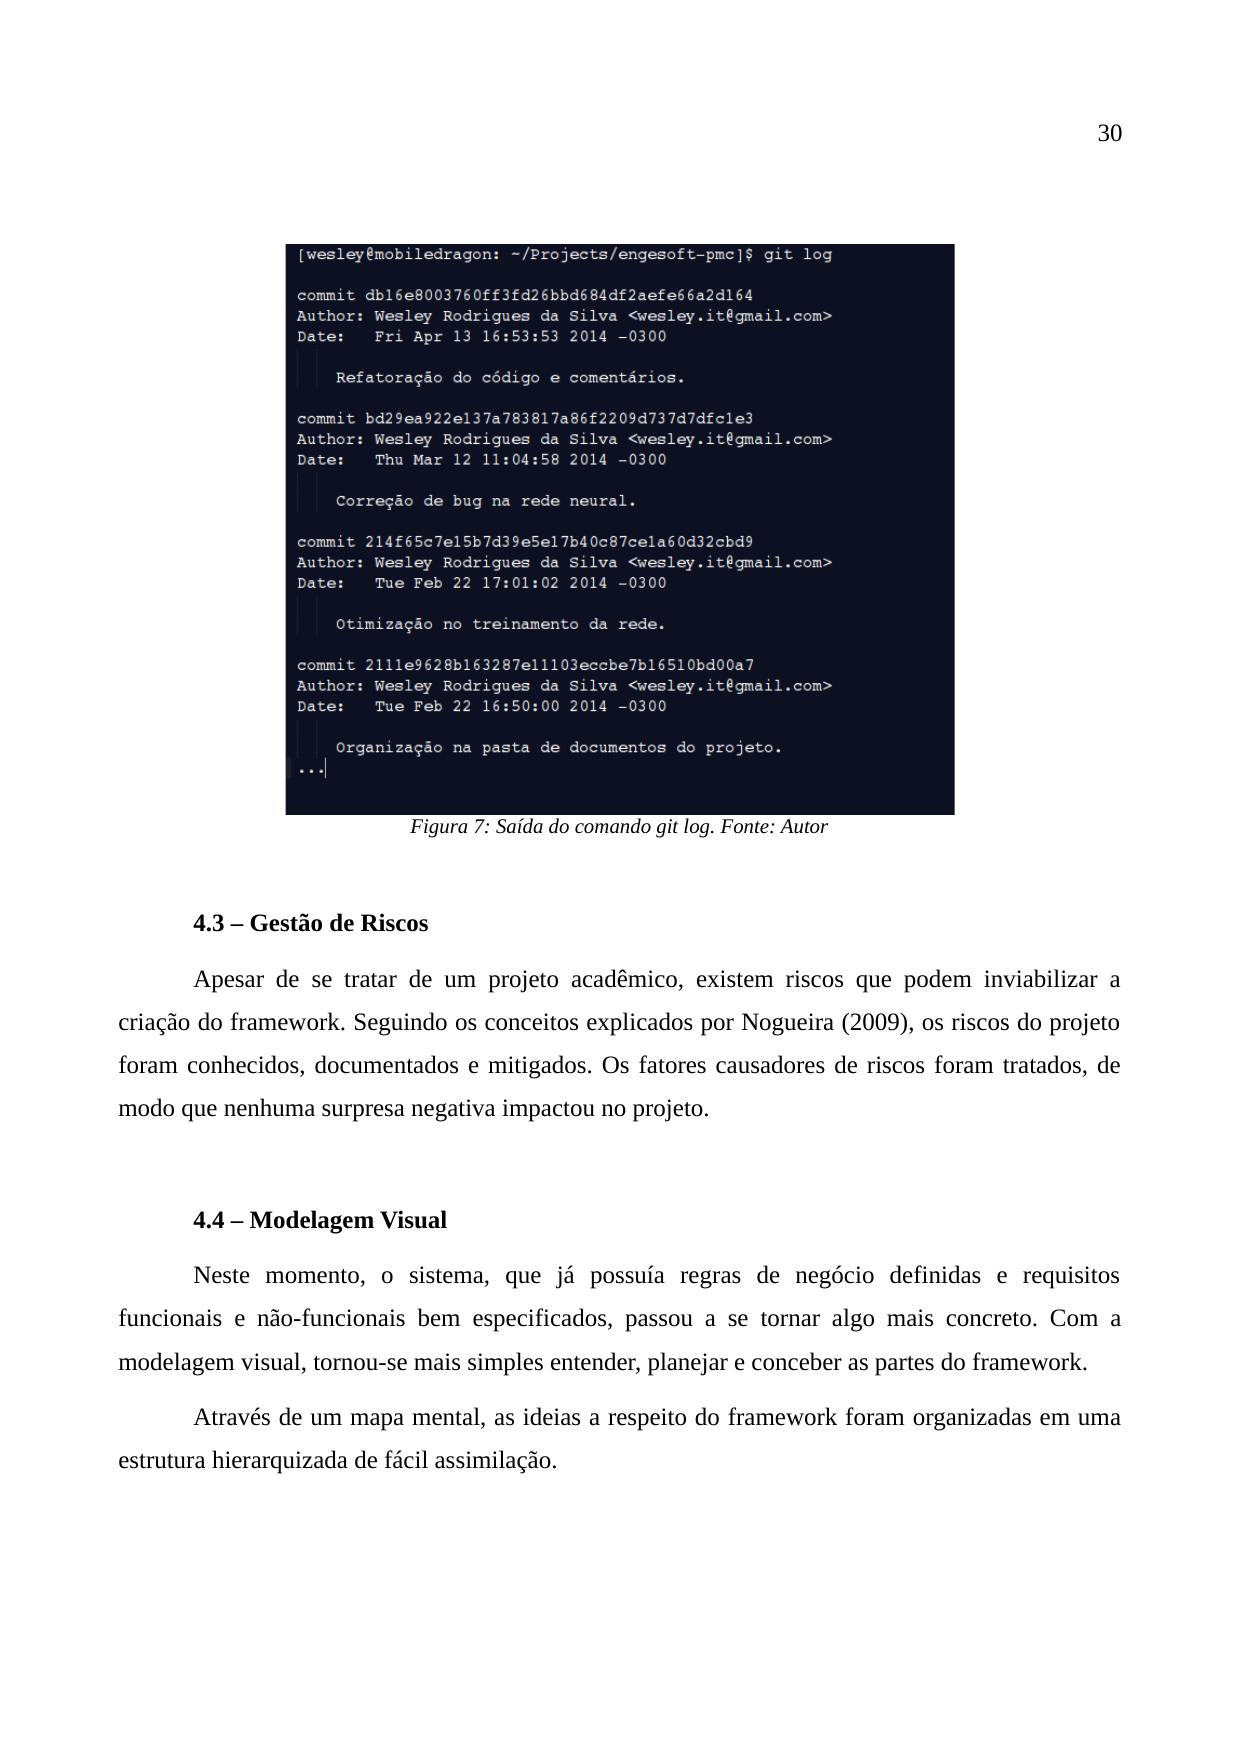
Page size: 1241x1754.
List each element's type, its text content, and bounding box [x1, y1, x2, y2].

text Através de um mapa mental, as ideias a respeito do framework foram organizadas em uma estrutura hierarquizada de fácil assimilação. [118, 1402, 1122, 1474]
text Apesar de se tratar de um projeto acadêmico, existem riscos que podem inviabilizar a criação do framework. Seguindo os conceitos explicados por Nogueira (2009), os riscos do projeto foram conhecidos, documentados e mitigados. Os fatores causadores de riscos foram tratados, de modo que nenhuma surpresa negativa impactou no projeto. [118, 964, 1122, 1122]
text Figura 7: Saída do comando git log. Fonte: Autor [284, 244, 956, 838]
text 4.4 – Modelagem Visual [118, 1205, 1122, 1233]
text 4.3 – Gestão de Riscos [118, 908, 1122, 937]
picture [285, 244, 955, 815]
text Neste momento, o sistema, que já possuía regras de negócio definidas e requisitos funcionais e não-funcionais bem especificados, passou a se tornar algo mais concreto. Com a modelagem visual, tornou-se mais simples entender, planejar e conceber as partes do framework. [118, 1260, 1122, 1375]
